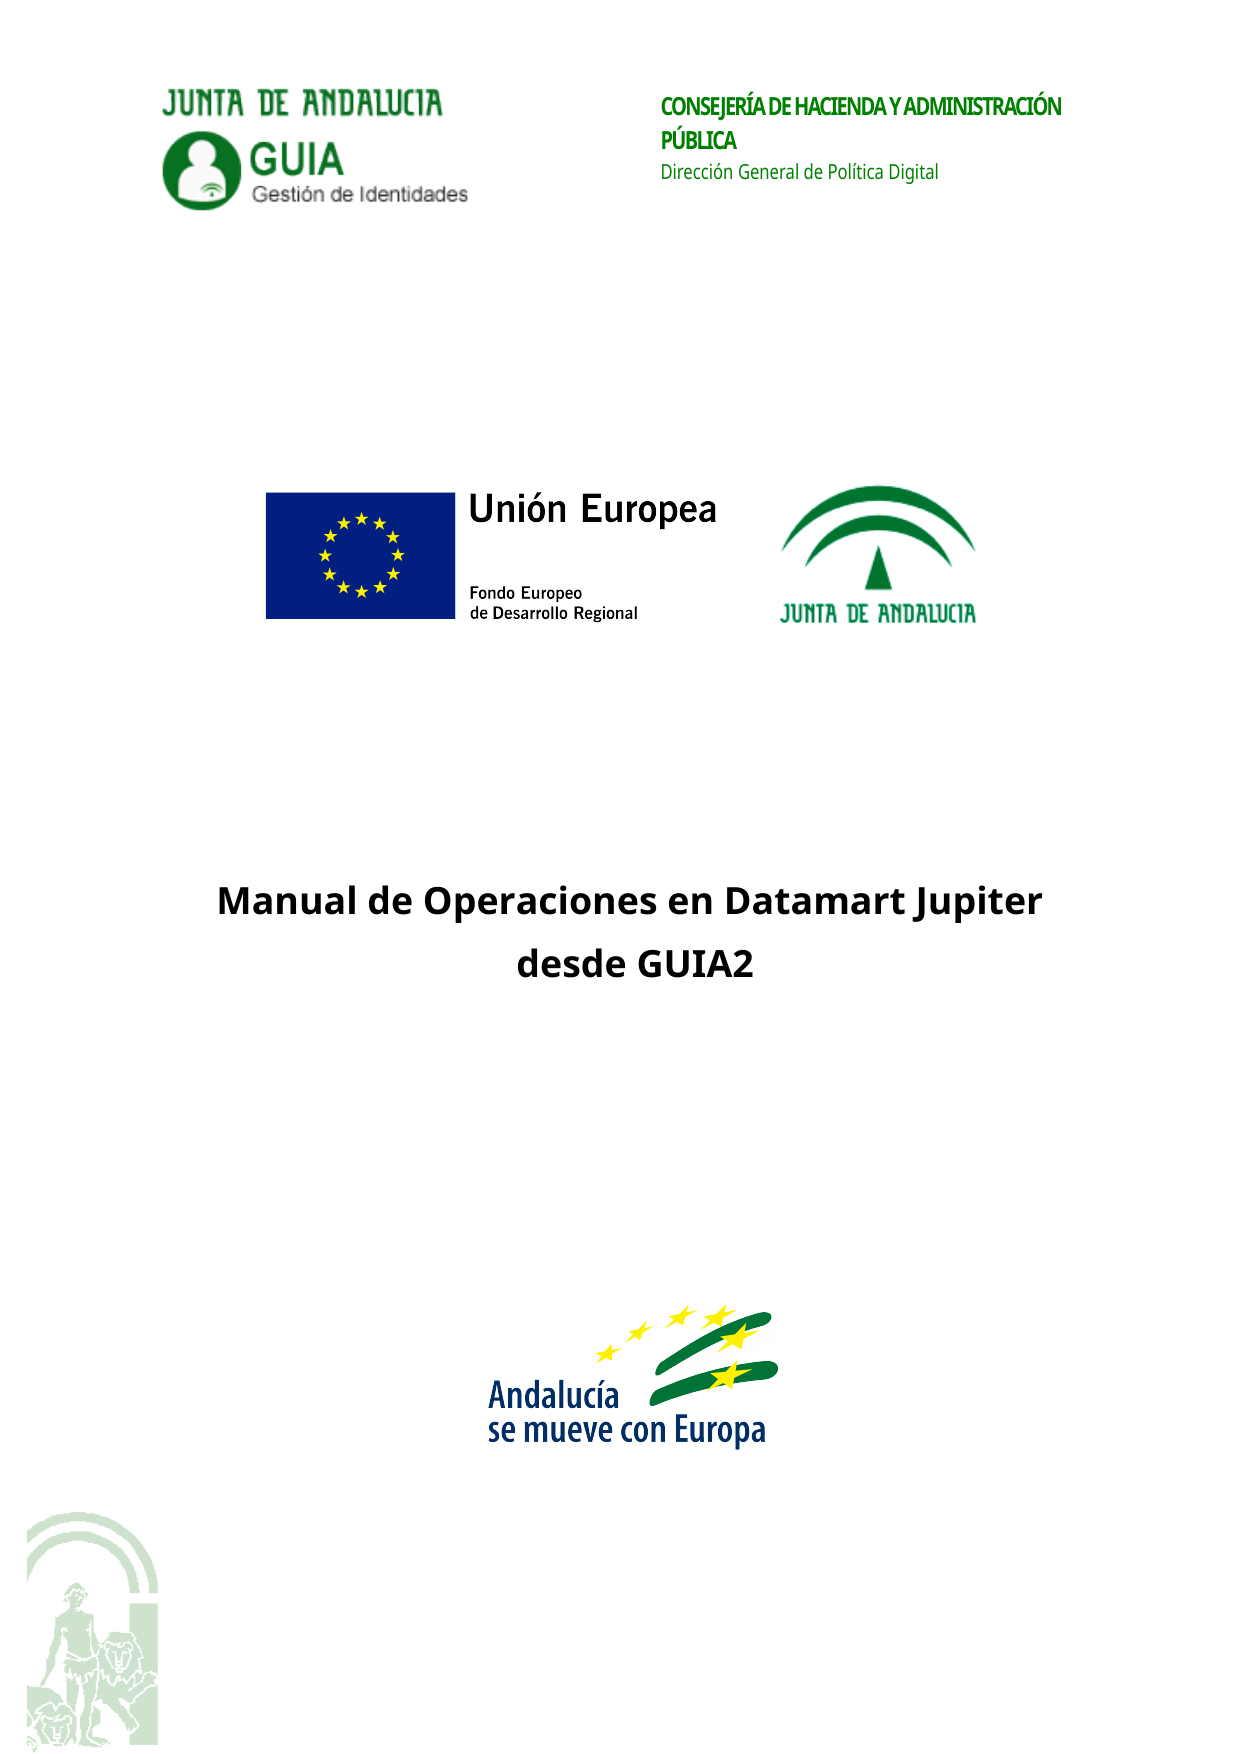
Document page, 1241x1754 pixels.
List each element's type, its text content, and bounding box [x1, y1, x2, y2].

table_header [258, 626, 733, 698]
picture [488, 1303, 782, 1450]
picture [26, 1511, 159, 1753]
table_header [258, 426, 733, 488]
table_header [733, 664, 1027, 698]
picture [147, 82, 498, 225]
table_header [733, 426, 1027, 663]
picture [759, 442, 996, 664]
title Manual de Operaciones en Datamart Jupiter [148, 874, 1122, 925]
title desde GUIA2 [148, 938, 1122, 989]
picture [256, 488, 733, 626]
